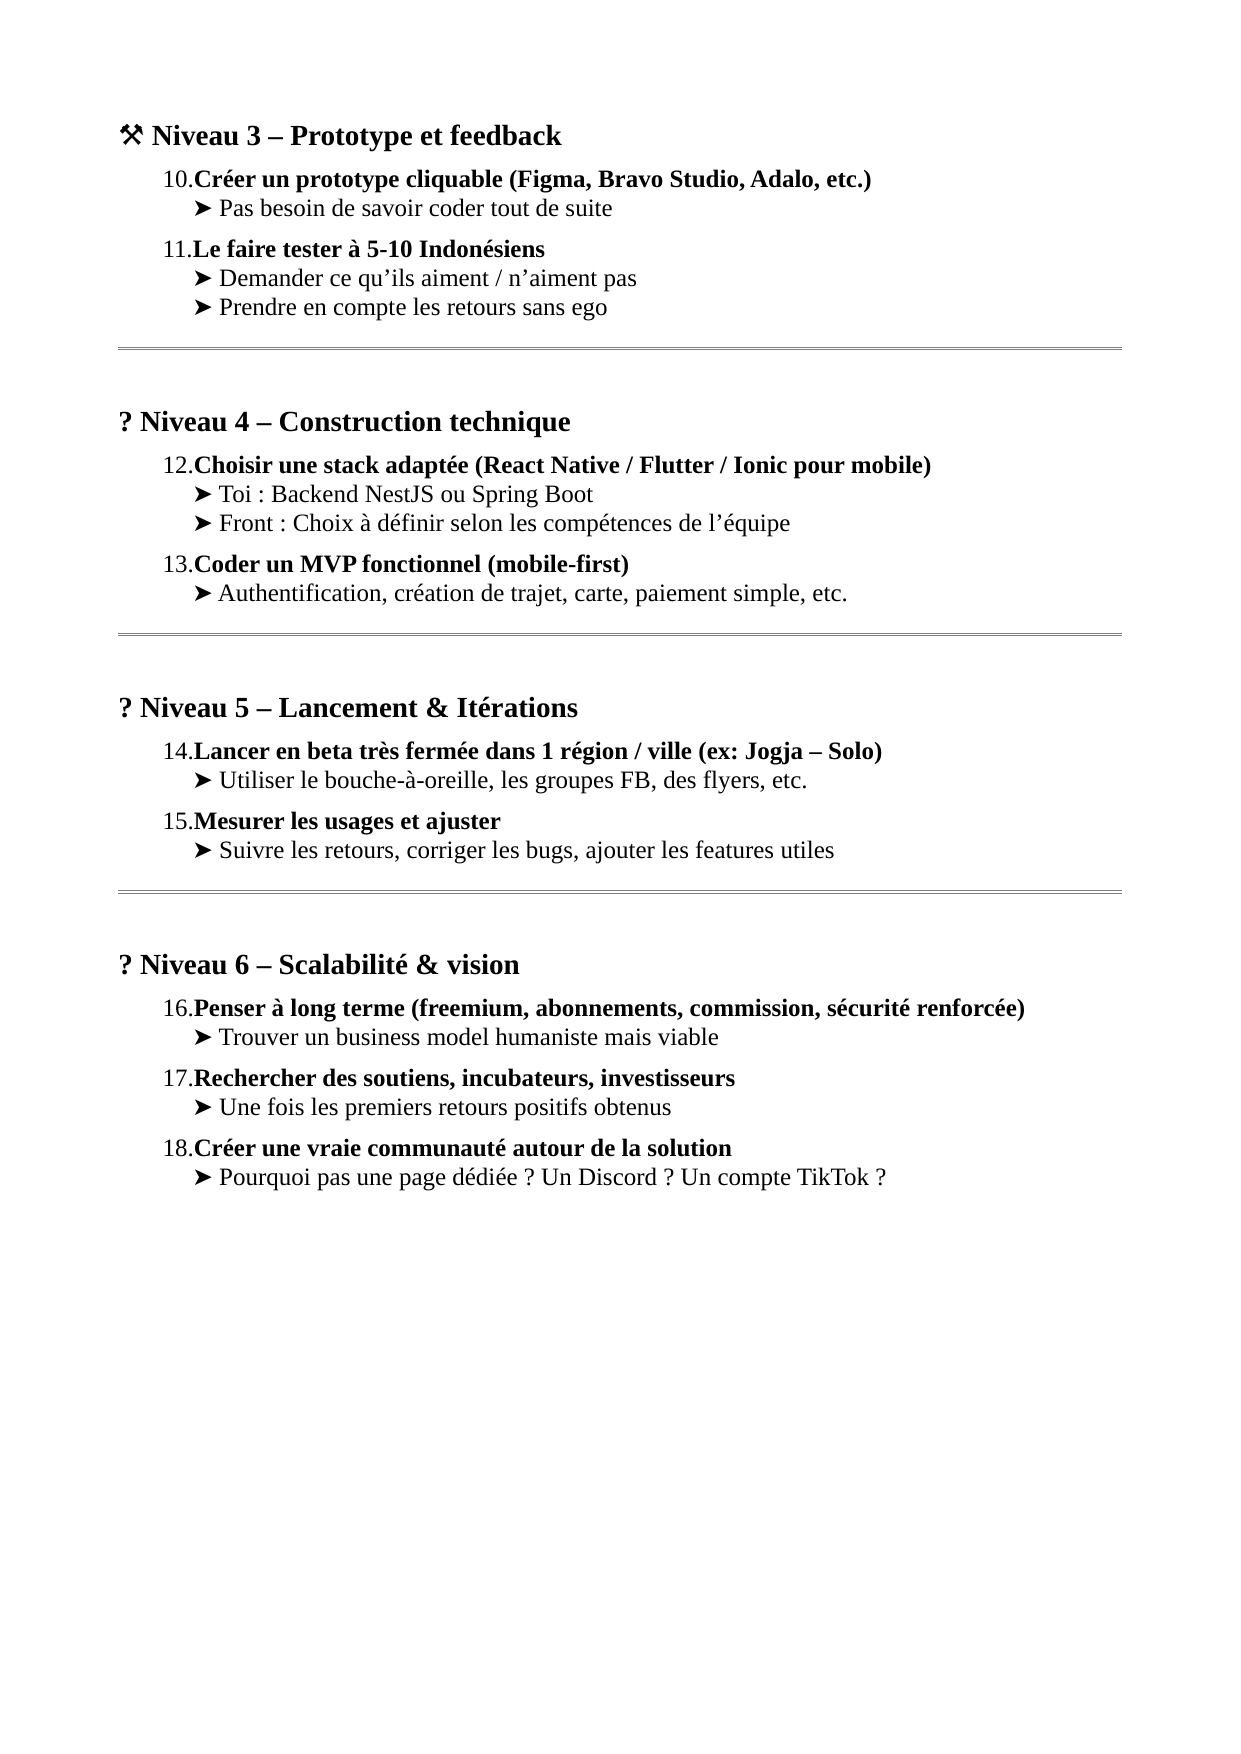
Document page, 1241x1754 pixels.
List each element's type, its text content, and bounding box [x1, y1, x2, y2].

subtitle ? Niveau 5 – Lancement & Itérations [118, 690, 1122, 723]
list Le faire tester à 5-10 Indonésiens ➤ Demander ce qu’ils aiment / n’aiment pas ➤ Prendre en compte les retours sans ego [162, 234, 1122, 320]
list Choisir une stack adaptée (React Native / Flutter / Ionic pour mobile) ➤ Toi : Backend NestJS ou Spring Boot ➤ Front : Choix à définir selon les compétences de l’équipe [162, 450, 1122, 536]
list Créer une vraie communauté autour de la solution ➤ Pourquoi pas une page dédiée ? Un Discord ? Un compte TikTok ? [162, 1133, 1122, 1191]
list Coder un MVP fonctionnel (mobile-first) ➤ Authentification, création de trajet, carte, paiement simple, etc. [162, 549, 1122, 606]
list Lancer en beta très fermée dans 1 région / ville (ex: Jogja – Solo) ➤ Utiliser le bouche-à-oreille, les groupes FB, des flyers, etc. [162, 736, 1122, 793]
list Mesurer les usages et ajuster ➤ Suivre les retours, corriger les bugs, ajouter les features utiles [162, 806, 1122, 863]
subtitle ⚒️ Niveau 3 – Prototype et feedback [118, 118, 1122, 152]
list Rechercher des soutiens, incubateurs, investisseurs ➤ Une fois les premiers retours positifs obtenus [162, 1063, 1122, 1121]
list Créer un prototype cliquable (Figma, Bravo Studio, Adalo, etc.) ➤ Pas besoin de savoir coder tout de suite [162, 164, 1122, 222]
subtitle ? Niveau 6 – Scalabilité & vision [118, 947, 1122, 981]
list Penser à long terme (freemium, abonnements, commission, sécurité renforcée) ➤ Trouver un business model humaniste mais viable [162, 993, 1122, 1051]
subtitle ? Niveau 4 – Construction technique [118, 404, 1122, 438]
